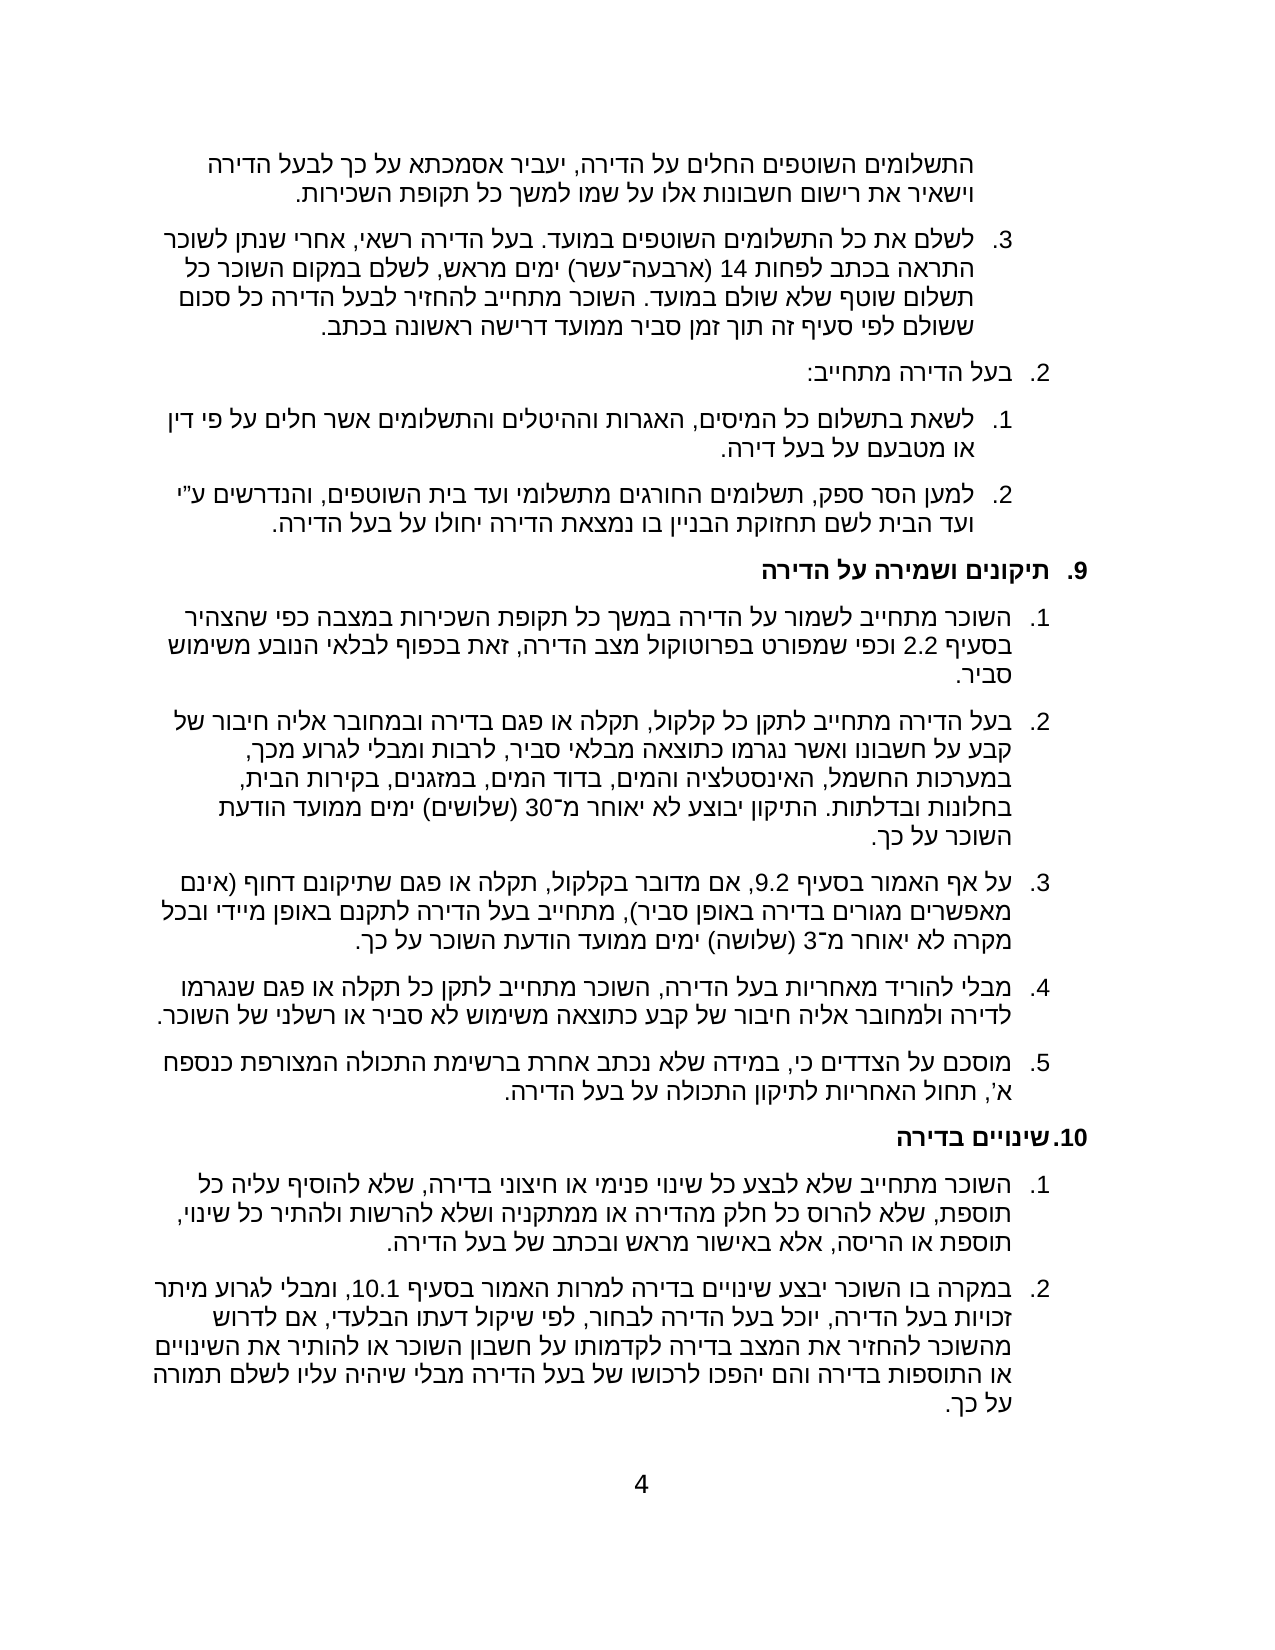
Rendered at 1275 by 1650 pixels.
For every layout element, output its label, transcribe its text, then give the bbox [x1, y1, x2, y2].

list לשאת בתשלום כל המיסים, האגרות וההיטלים והתשלומים אשר חלים על פי דין או מטבעם על בעל דירה. [150, 405, 1012, 462]
list מבלי להוריד מאחריות בעל הדירה, השוכר מתחייב לתקן כל תקלה או פגם שנגרמו לדירה ולמחובר אליה חיבור של קבע כתוצאה משימוש לא סביר או רשלני של השוכר. [150, 972, 1050, 1030]
list מוסכם על הצדדים כי, במידה שלא נכתב אחרת ברשימת התכולה המצורפת כנספח א’, תחול האחריות לתיקון התכולה על בעל הדירה. [150, 1048, 1050, 1105]
list השוכר מתחייב שלא לבצע כל שינוי פנימי או חיצוני בדירה, שלא להוסיף עליה כל תוספת, שלא להרוס כל חלק מהדירה או ממתקניה ושלא להרשות ולהתיר כל שינוי, תוספת או הריסה, אלא באישור מראש ובכתב של בעל הדירה. [150, 1170, 1050, 1256]
list תיקונים ושמירה על הדירה [150, 556, 1087, 584]
list בעל הדירה מתחייב: [150, 358, 1050, 387]
list השוכר מתחייב לשמור על הדירה במשך כל תקופת השכירות במצבה כפי שהצהיר בסעיף 2.2 וכפי שמפורט בפרוטוקול מצב הדירה, זאת בכפוף לבלאי הנובע משימוש סביר. [150, 602, 1050, 689]
list שינויים בדירה [150, 1123, 1087, 1152]
list כי בתוך 30 ימים ממועד חתימת חוזה זה, יעביר על שמו את החשבונות של התשלומים השוטפים החלים על הדירה, יעביר אסמכתא על כך לבעל הדירה וישאיר את רישום חשבונות אלו על שמו למשך כל תקופת השכירות. [150, 150, 1012, 207]
list בעל הדירה מתחייב לתקן כל קלקול, תקלה או פגם בדירה ובמחובר אליה חיבור של קבע על חשבונו ואשר נגרמו כתוצאה מבלאי סביר, לרבות ומבלי לגרוע מכך, במערכות החשמל, האינסטלציה והמים, בדוד המים, במזגנים, בקירות הבית, בחלונות ובדלתות. התיקון יבוצע לא יאוחר מ־30 (שלושים) ימים ממועד הודעת השוכר על כך. [150, 707, 1050, 850]
list לשלם את כל התשלומים השוטפים במועד. בעל הדירה רשאי, אחרי שנתן לשוכר התראה בכתב לפחות 14 (ארבעה־עשר) ימים מראש, לשלם במקום השוכר כל תשלום שוטף שלא שולם במועד. השוכר מתחייב להחזיר לבעל הדירה כל סכום ששולם לפי סעיף זה תוך זמן סביר ממועד דרישה ראשונה בכתב. [150, 225, 1012, 340]
list על אף האמור בסעיף 9.2, אם מדובר בקלקול, תקלה או פגם שתיקונם דחוף (אינם מאפשרים מגורים בדירה באופן סביר), מתחייב בעל הדירה לתקנם באופן מיידי ובכל מקרה לא יאוחר מ־3 (שלושה) ימים ממועד הודעת השוכר על כך. [150, 868, 1050, 954]
list למען הסר ספק, תשלומים החורגים מתשלומי ועד בית השוטפים, והנדרשים ע”י ועד הבית לשם תחזוקת הבניין בו נמצאת הדירה יחולו על בעל הדירה. [150, 480, 1012, 538]
list במקרה בו השוכר יבצע שינויים בדירה למרות האמור בסעיף 10.1, ומבלי לגרוע מיתר זכויות בעל הדירה, יוכל בעל הדירה לבחור, לפי שיקול דעתו הבלעדי, אם לדרוש מהשוכר להחזיר את המצב בדירה לקדמותו על חשבון השוכר או להותיר את השינויים או התוספות בדירה והם יהפכו לרכושו של בעל הדירה מבלי שיהיה עליו לשלם תמורה על כך. [150, 1274, 1050, 1418]
